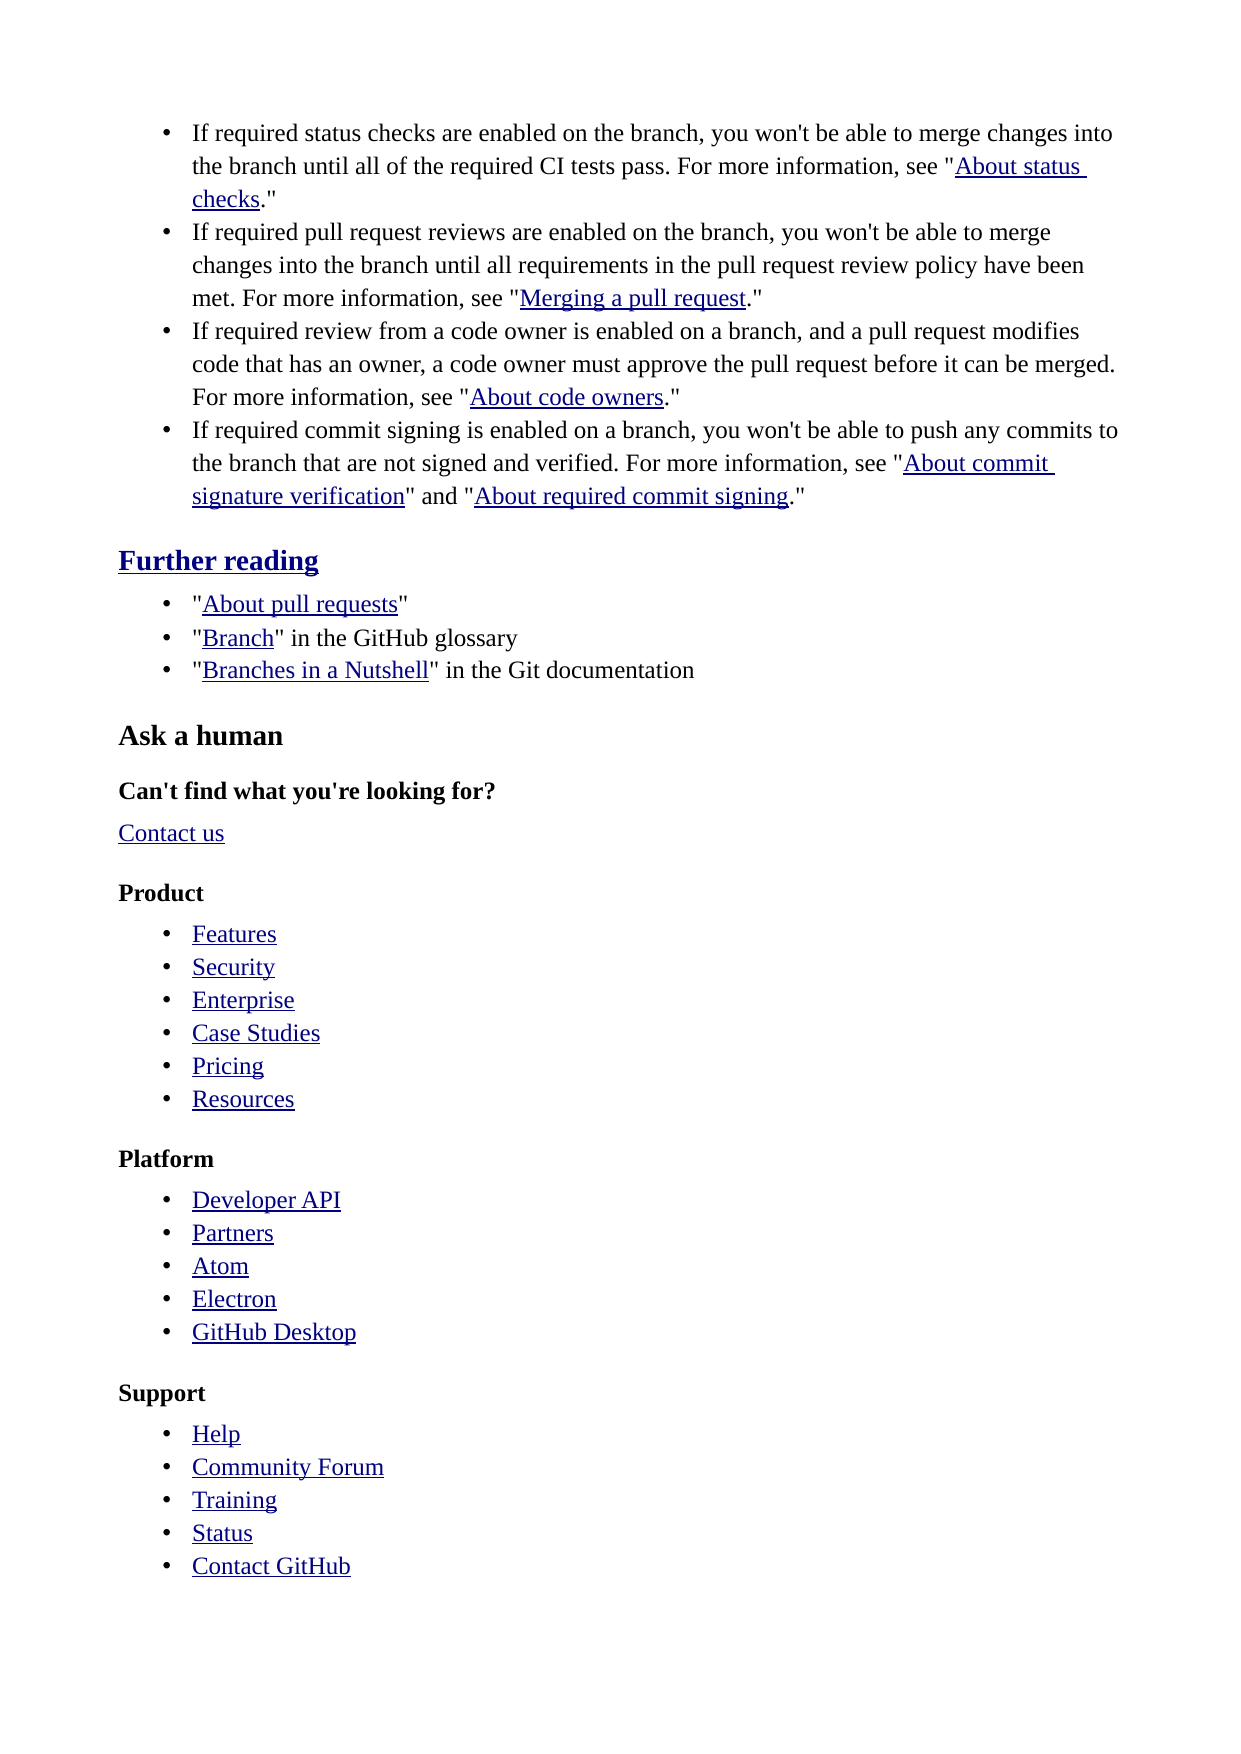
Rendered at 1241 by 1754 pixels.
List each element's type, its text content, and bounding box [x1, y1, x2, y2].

list If required status checks are enabled on the branch, you won't be able to merge changes into the branch until all of the required CI tests pass. For more information, see "About status checks." [162, 118, 1122, 213]
list Training [162, 1485, 1122, 1514]
list GitHub Desktop [162, 1317, 1122, 1346]
subtitle Product [118, 878, 1122, 906]
list Electron [162, 1284, 1122, 1313]
list Status [162, 1518, 1122, 1547]
list Security [162, 952, 1122, 981]
subtitle Support [118, 1378, 1122, 1406]
subtitle Can't find what you're looking for? [118, 776, 1122, 805]
list Enterprise [162, 985, 1122, 1014]
list "Branches in a Nutshell" in the Git documentation [162, 656, 1122, 684]
subtitle Platform [118, 1144, 1122, 1173]
list Resources [162, 1084, 1122, 1113]
list Developer API [162, 1185, 1122, 1214]
list If required pull request reviews are enabled on the branch, you won't be able to merge changes into the branch until all requirements in the pull request review policy have been met. For more information, see "Merging a pull request." [162, 217, 1122, 312]
list Contact GitHub [162, 1551, 1122, 1580]
list If required review from a code owner is enabled on a branch, and a pull request modifies code that has an owner, a code owner must approve the pull request before it can be merged. For more information, see "About code owners." [162, 316, 1122, 411]
list If required commit signing is enabled on a branch, you won't be able to push any commits to the branch that are not signed and verified. For more information, see "About commit signature verification" and "About required commit signing." [162, 415, 1122, 510]
list "Branch" in the GitHub glossary [162, 623, 1122, 651]
list "About pull requests" [162, 589, 1122, 618]
list Pricing [162, 1051, 1122, 1080]
list Help [162, 1419, 1122, 1448]
list Partners [162, 1218, 1122, 1247]
list Community Forum [162, 1452, 1122, 1481]
text Contact us [118, 818, 1122, 846]
subtitle Ask a human [118, 718, 1122, 751]
list Atom [162, 1251, 1122, 1280]
list Case Studies [162, 1018, 1122, 1047]
subtitle Further reading [118, 543, 1122, 577]
list Features [162, 919, 1122, 948]
